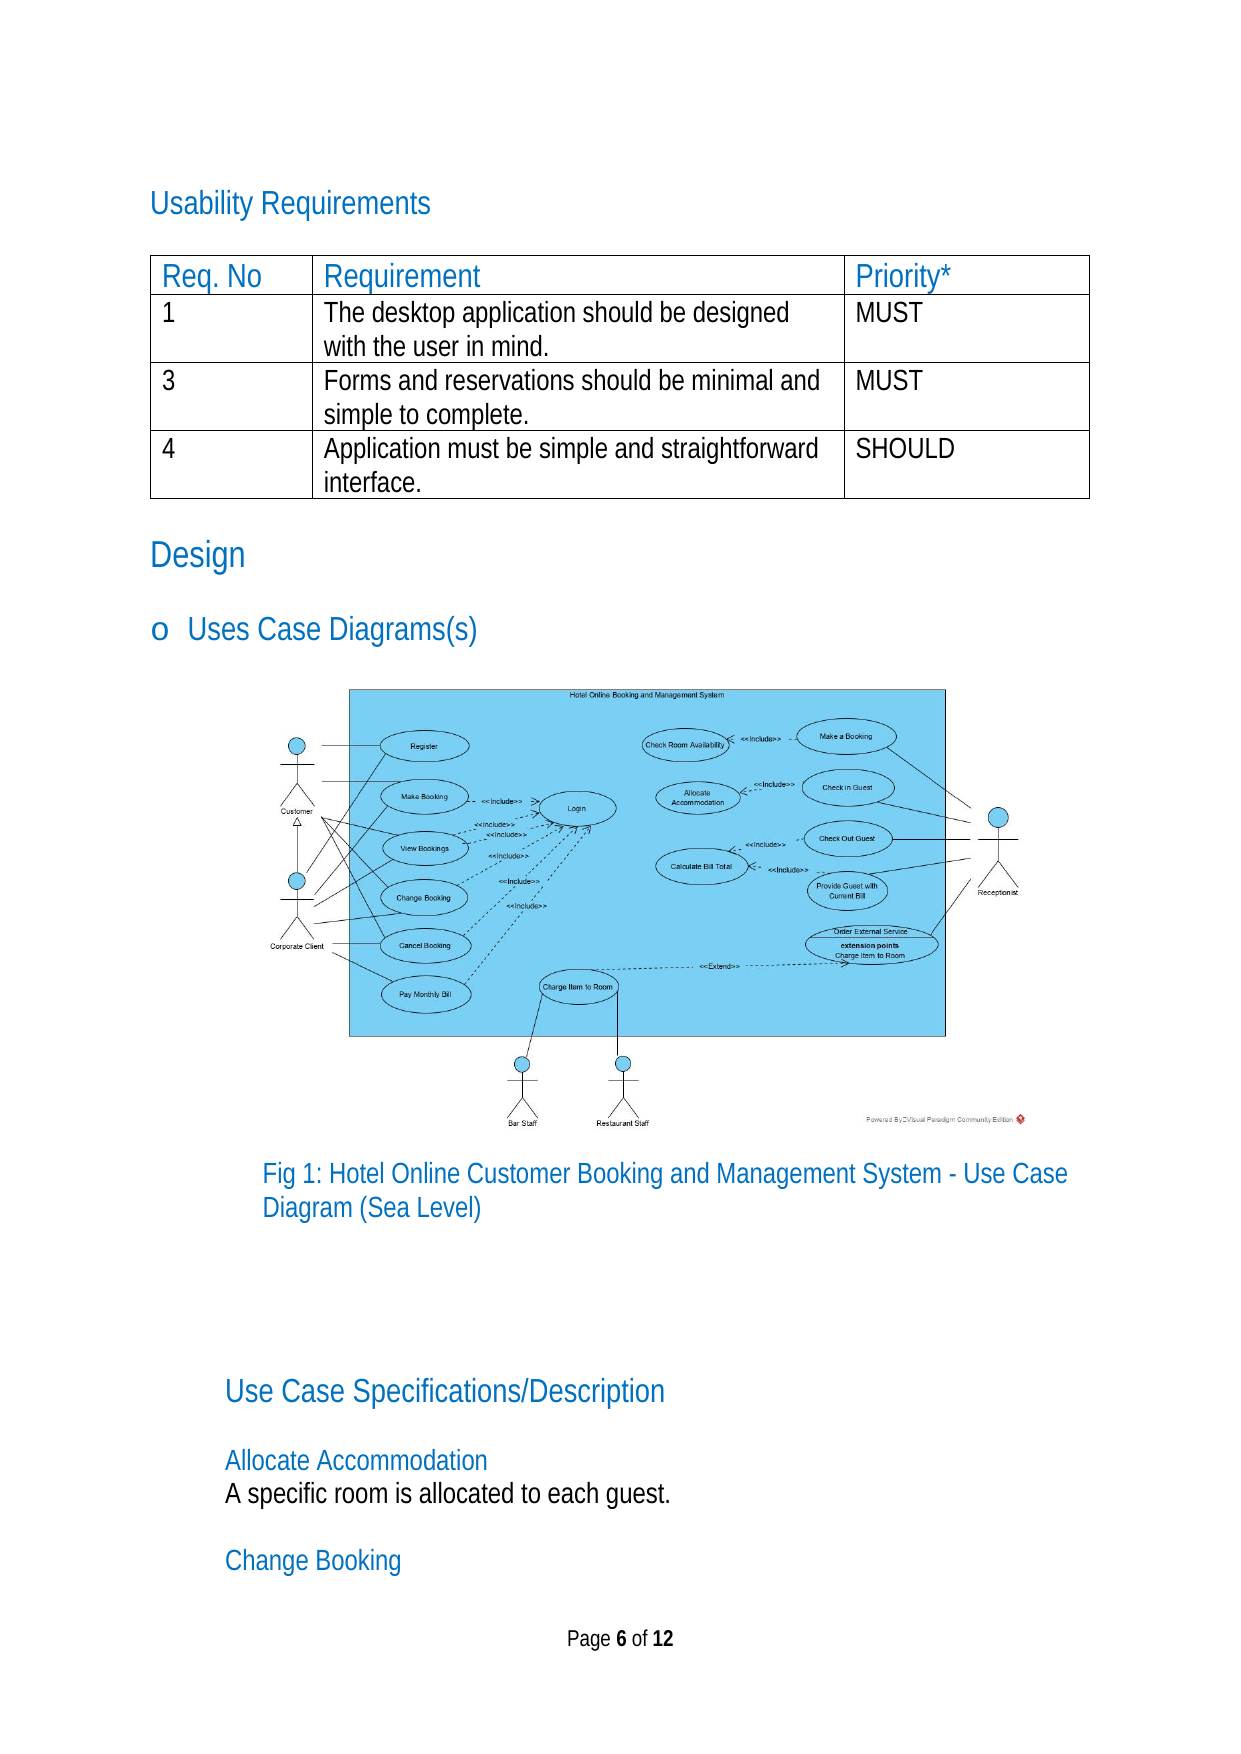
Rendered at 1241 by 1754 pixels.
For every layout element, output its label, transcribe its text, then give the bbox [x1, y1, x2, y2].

table_cell The desktop application should be designed with the user in mind. [313, 295, 844, 362]
table_cell MUST [845, 295, 1089, 362]
table_cell MUST [845, 363, 1089, 430]
text Usability Requirements [150, 183, 1090, 222]
text Use Case Specifications/Description [225, 1371, 1090, 1409]
table_header Requirement [313, 256, 844, 294]
table_cell 4 [151, 431, 312, 498]
list Fig 1: Hotel Online Customer Booking and Management System - Use Case Diagram (Sea Level) [262, 1156, 1090, 1223]
text A specific room is allocated to each guest. [225, 1476, 1090, 1510]
table_cell Forms and reservations should be minimal and simple to complete. [313, 363, 844, 430]
table_cell SHOULD [845, 431, 1089, 498]
table_header Req. No [151, 256, 312, 294]
text Design [150, 533, 1090, 576]
list Uses Case Diagrams(s) [150, 609, 1090, 650]
table_cell 3 [151, 363, 312, 430]
table_cell Application must be simple and straightforward interface. [313, 431, 844, 498]
picture [262, 688, 1028, 1130]
table_header Priority* [845, 256, 1089, 294]
table_cell 1 [151, 295, 312, 362]
text Change Booking [225, 1543, 1090, 1577]
text Allocate Accommodation [225, 1443, 1090, 1476]
